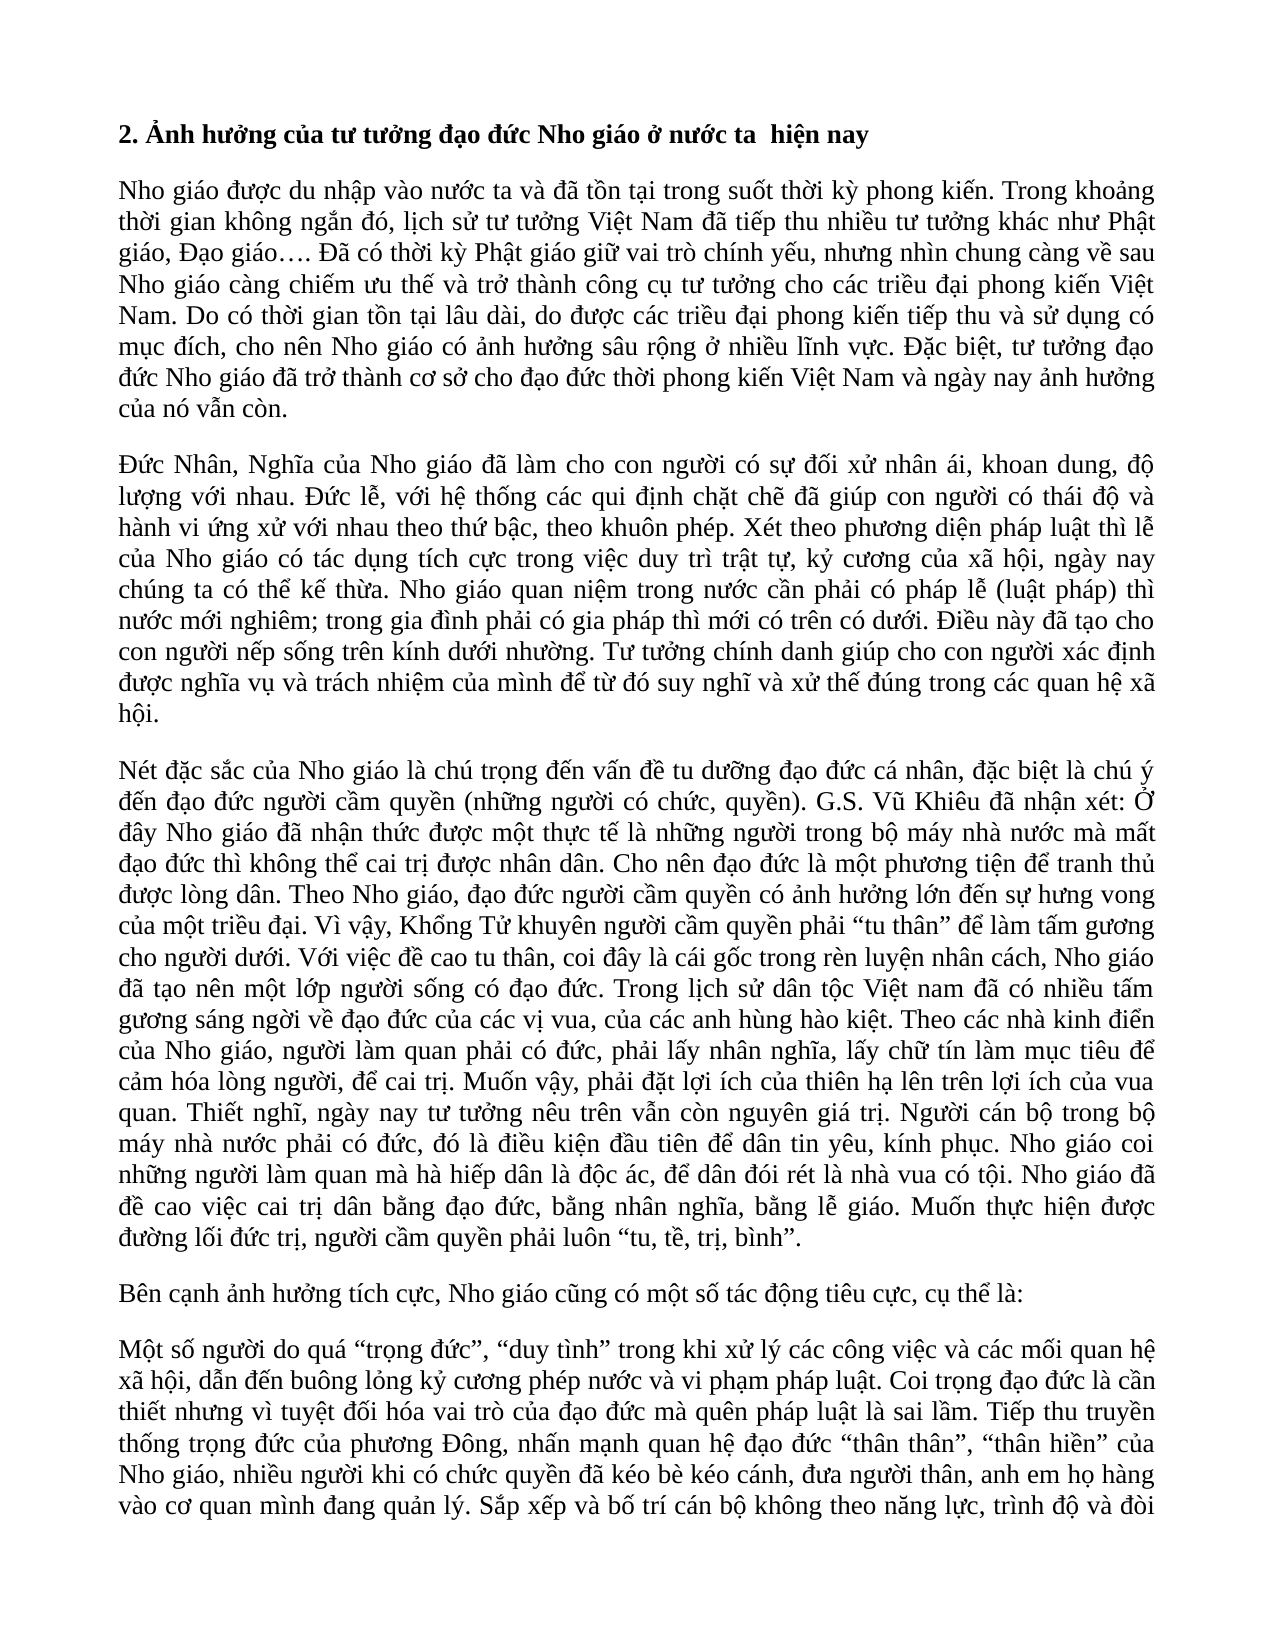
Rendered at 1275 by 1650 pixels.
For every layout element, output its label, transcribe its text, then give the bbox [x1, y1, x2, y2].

text Đức Nhân, Nghĩa của Nho giáo đã làm cho con người có sự đối xử nhân ái, khoan dung, độ lượng với nhau. Đức lễ, với hệ thống các qui định chặt chẽ đã giúp con người có thái độ và hành vi ứng xử với nhau theo thứ bậc, theo khuôn phép. Xét theo phương diện pháp luật thì lễ của Nho giáo có tác dụng tích cực trong việc duy trì trật tự, kỷ cương của xã hội, ngày nay chúng ta có thể kế thừa. Nho giáo quan niệm trong nước cần phải có pháp lễ (luật pháp) thì nước mới nghiêm; trong gia đình phải có gia pháp thì mới có trên có dưới. Điều này đã tạo cho con người nếp sống trên kính dưới nhường. Tư tưởng chính danh giúp cho con người xác định được nghĩa vụ và trách nhiệm của mình để từ đó suy nghĩ và xử thế đúng trong các quan hệ xã hội. [118, 448, 1157, 729]
text Bên cạnh ảnh hưởng tích cực, Nho giáo cũng có một số tác động tiêu cực, cụ thể là: [118, 1277, 1157, 1308]
text Nét đặc sắc của Nho giáo là chú trọng đến vấn đề tu dưỡng đạo đức cá nhân, đặc biệt là chú ý đến đạo đức người cầm quyền (những người có chức, quyền). G.S. Vũ Khiêu đã nhận xét: Ở đây Nho giáo đã nhận thức được một thực tế là những người trong bộ máy nhà nước mà mất đạo đức thì không thể cai trị được nhân dân. Cho nên đạo đức là một phương tiện để tranh thủ được lòng dân. Theo Nho giáo, đạo đức người cầm quyền có ảnh hưởng lớn đến sự hưng vong của một triều đại. Vì vậy, Khổng Tử khuyên người cầm quyền phải “tu thân” để làm tấm gương cho người dưới. Với việc đề cao tu thân, coi đây là cái gốc trong rèn luyện nhân cách, Nho giáo đã tạo nên một lớp người sống có đạo đức. Trong lịch sử dân tộc Việt nam đã có nhiều tấm gương sáng ngời về đạo đức của các vị vua, của các anh hùng hào kiệt. Theo các nhà kinh điển của Nho giáo, người làm quan phải có đức, phải lấy nhân nghĩa, lấy chữ tín làm mục tiêu để cảm hóa lòng người, để cai trị. Muốn vậy, phải đặt lợi ích của thiên hạ lên trên lợi ích của vua quan. Thiết nghĩ, ngày nay tư tưởng nêu trên vẫn còn nguyên giá trị. Người cán bộ trong bộ máy nhà nước phải có đức, đó là điều kiện đầu tiên để dân tin yêu, kính phục. Nho giáo coi những người làm quan mà hà hiếp dân là độc ác, để dân đói rét là nhà vua có tội. Nho giáo đã đề cao việc cai trị dân bằng đạo đức, bằng nhân nghĩa, bằng lễ giáo. Muốn thực hiện được đường lối đức trị, người cầm quyền phải luôn “tu, tề, trị, bình”. [118, 754, 1157, 1252]
text Nho giáo được du nhập vào nước ta và đã tồn tại trong suốt thời kỳ phong kiến. Trong khoảng thời gian không ngắn đó, lịch sử tư tưởng Việt Nam đã tiếp thu nhiều tư tưởng khác như Phật giáo, Đạo giáo…. Đã có thời kỳ Phật giáo giữ vai trò chính yếu, nhưng nhìn chung càng về sau Nho giáo càng chiếm ưu thế và trở thành công cụ tư tưởng cho các triều đại phong kiến Việt Nam. Do có thời gian tồn tại lâu dài, do được các triều đại phong kiến tiếp thu và sử dụng có mục đích, cho nên Nho giáo có ảnh hưởng sâu rộng ở nhiều lĩnh vực. Đặc biệt, tư tưởng đạo đức Nho giáo đã trở thành cơ sở cho đạo đức thời phong kiến Việt Nam và ngày nay ảnh hưởng của nó vẫn còn. [118, 174, 1157, 423]
text 2. Ảnh hưởng của tư tưởng đạo đức Nho giáo ở nước ta hiện nay [118, 118, 1157, 149]
text Một số người do quá “trọng đức”, “duy tình” trong khi xử lý các công việc và các mối quan hệ xã hội, dẫn đến buông lỏng kỷ cương phép nước và vi phạm pháp luật. Coi trọng đạo đức là cần thiết nhưng vì tuyệt đối hóa vai trò của đạo đức mà quên pháp luật là sai lầm. Tiếp thu truyền thống trọng đức của phương Đông, nhấn mạnh quan hệ đạo đức “thân thân”, “thân hiền” của Nho giáo, nhiều người khi có chức quyền đã kéo bè kéo cánh, đưa người thân, anh em họ hàng vào cơ quan mình đang quản lý. Sắp xếp và bố trí cán bộ không theo năng lực, trình độ và đòi [118, 1333, 1157, 1520]
